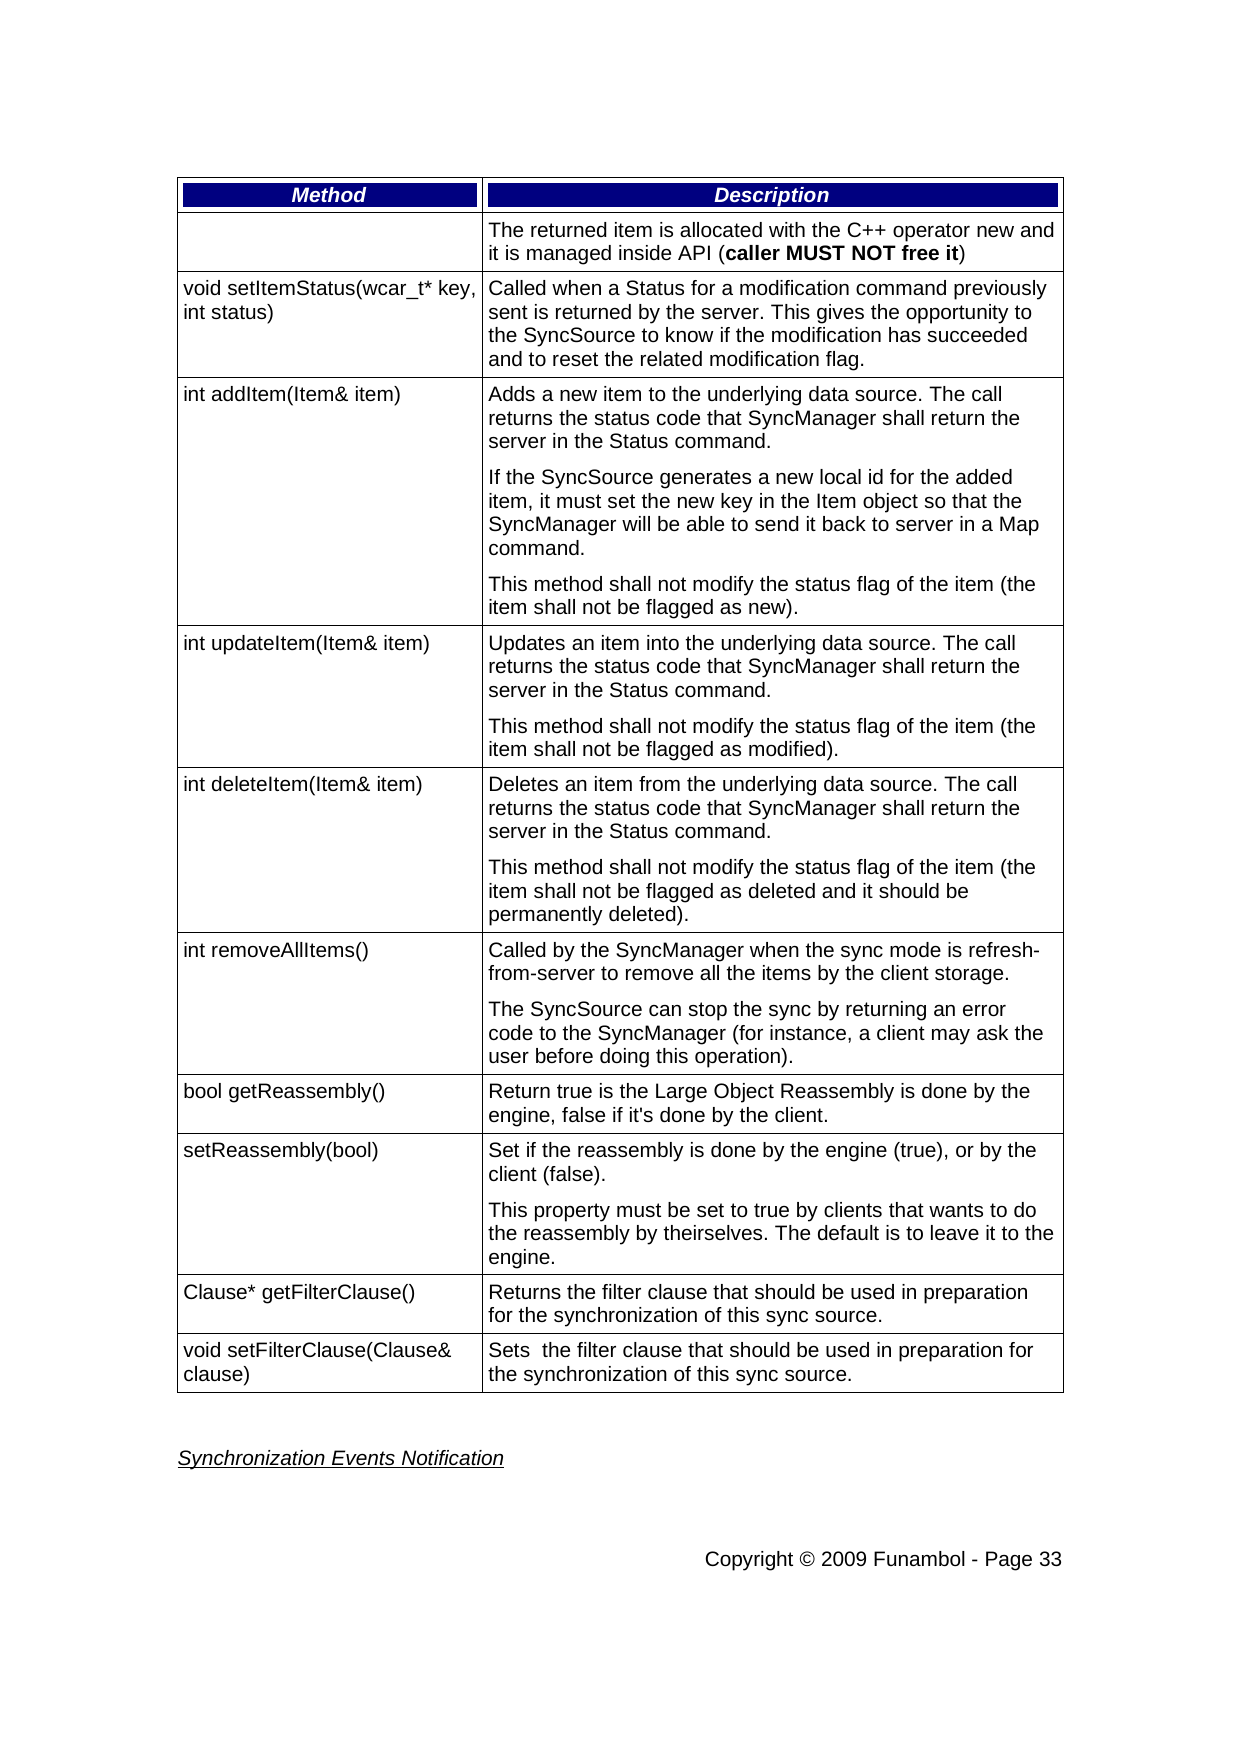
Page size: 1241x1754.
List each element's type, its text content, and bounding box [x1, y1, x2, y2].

table_cell Sets the filter clause that should be used in preparation for the synchronization of this sync source. [483, 1334, 1063, 1392]
table_cell Returns the filter clause that should be used in preparation for the synchronization of this sync source. [483, 1275, 1063, 1333]
table_cell setReassembly(bool) [178, 1134, 482, 1274]
table_cell int removeAllItems() [178, 933, 482, 1074]
table_cell Updates an item into the underlying data source. The call returns the status code that SyncManager shall return the server in the Status command. This method shall not modify the status flag of the item (the item shall not be flagged as modified). [483, 626, 1063, 767]
table_cell int updateItem(Item& item) [178, 626, 482, 767]
table_header Description [483, 178, 1063, 212]
table_cell Deletes an item from the underlying data source. The call returns the status code that SyncManager shall return the server in the Status command. This method shall not modify the status flag of the item (the item shall not be flagged as deleted and it should be permanently deleted). [483, 768, 1063, 932]
table_cell bool getReassembly() [178, 1075, 482, 1133]
table_cell [178, 213, 482, 271]
table_cell Set if the reassembly is done by the engine (true), or by the client (false). This property must be set to true by clients that wants to do the reassembly by theirselves. The default is to leave it to the engine. [483, 1134, 1063, 1274]
table_cell The returned item is allocated with the C++ operator new and it is managed inside API (caller MUST NOT free it) [483, 213, 1063, 271]
table_cell Clause* getFilterClause() [178, 1275, 482, 1333]
table_cell Called by the SyncManager when the sync mode is refresh-from-server to remove all the items by the client storage. The SyncSource can stop the sync by returning an error code to the SyncManager (for instance, a client may ask the user before doing this operation). [483, 933, 1063, 1074]
table_header Method [178, 178, 482, 212]
subtitle Synchronization Events Notification [177, 1446, 1063, 1470]
table_cell int addItem(Item& item) [178, 378, 482, 625]
table_cell void setFilterClause(Clause& clause) [178, 1334, 482, 1392]
table_cell Called when a Status for a modification command previously sent is returned by the server. This gives the opportunity to the SyncSource to know if the modification has succeeded and to reset the related modification flag. [483, 272, 1063, 377]
table_cell Return true is the Large Object Reassembly is done by the engine, false if it's done by the client. [483, 1075, 1063, 1133]
table_cell int deleteItem(Item& item) [178, 768, 482, 932]
table_cell void setItemStatus(wcar_t* key, int status) [178, 272, 482, 377]
table_cell Adds a new item to the underlying data source. The call returns the status code that SyncManager shall return the server in the Status command. If the SyncSource generates a new local id for the added item, it must set the new key in the Item object so that the SyncManager will be able to send it back to server in a Map command. This method shall not modify the status flag of the item (the item shall not be flagged as new). [483, 378, 1063, 625]
